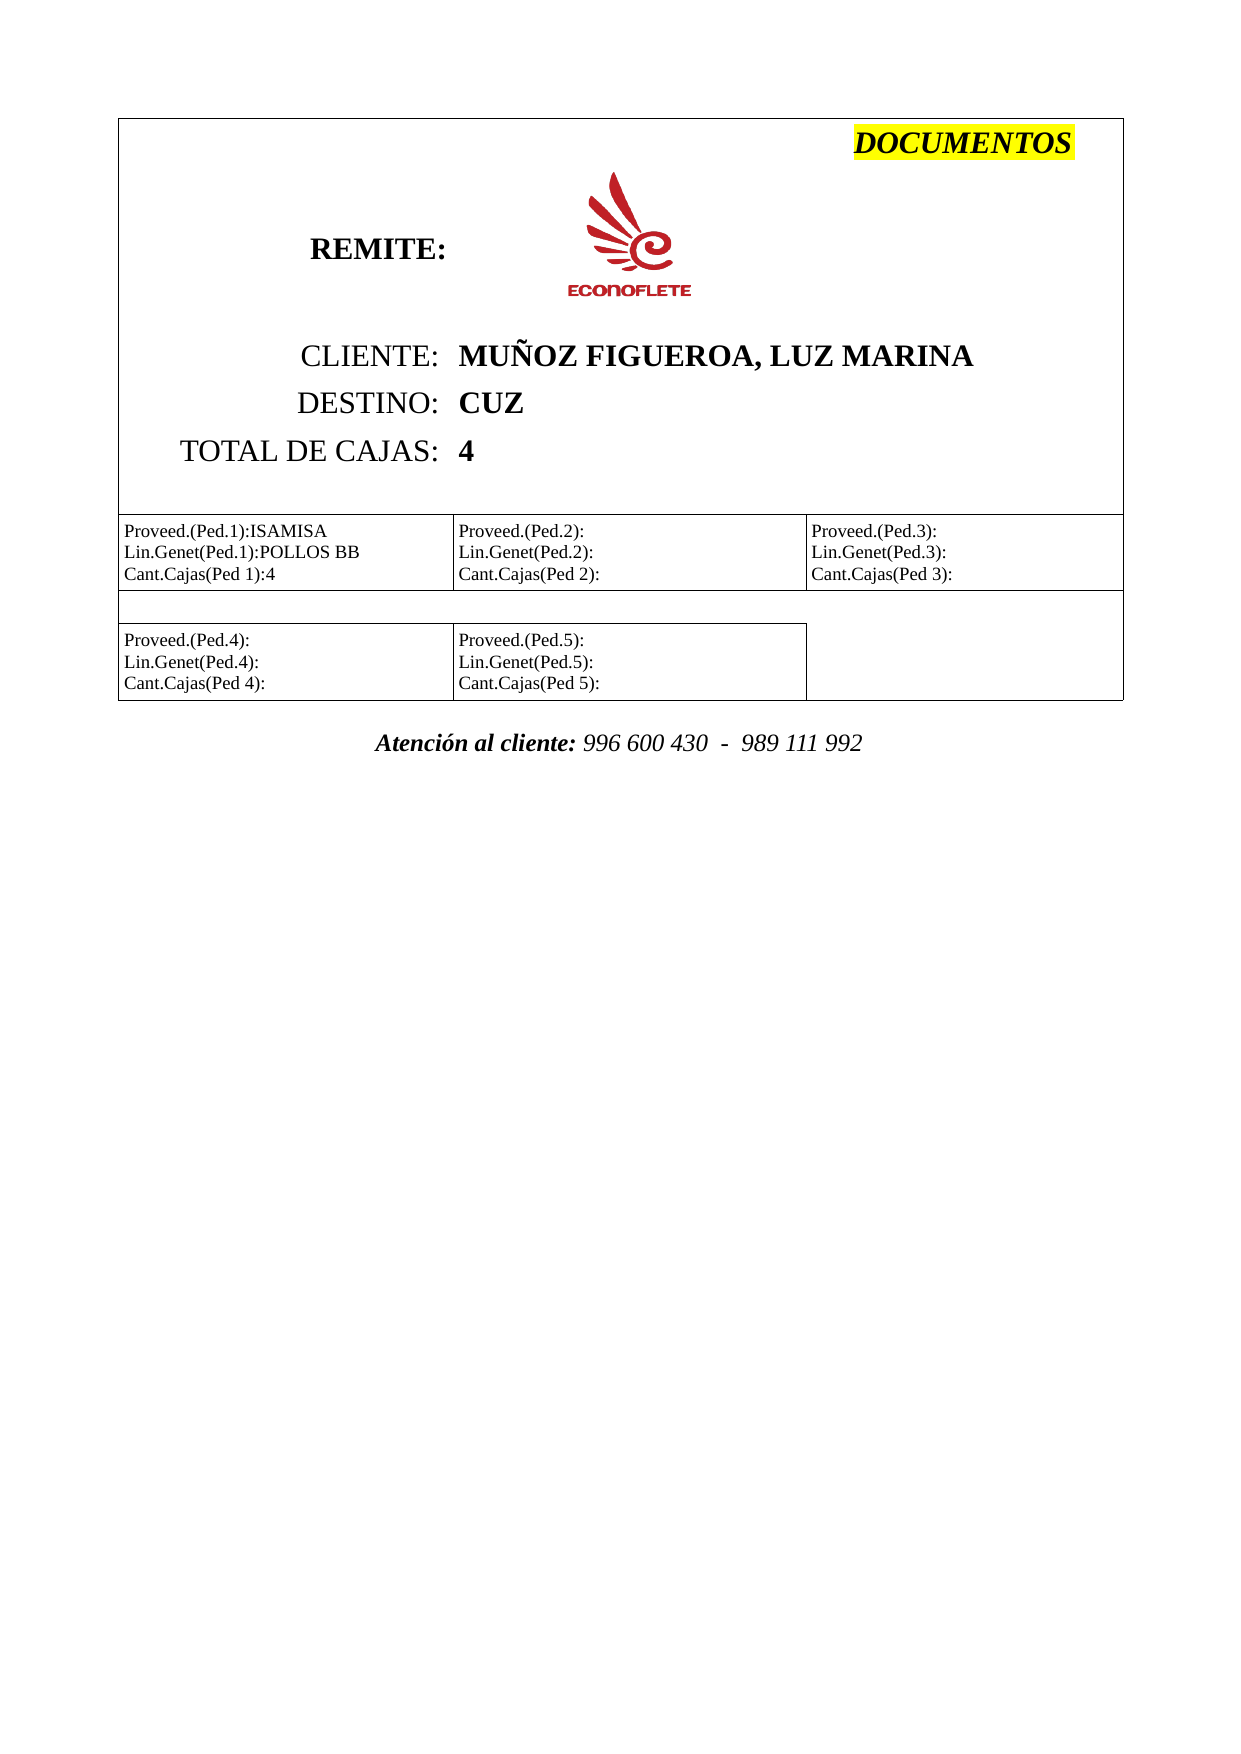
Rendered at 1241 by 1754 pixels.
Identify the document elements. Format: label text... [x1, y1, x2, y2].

table_cell Proveed.(Ped.4): Lin.Genet(Ped.4): Cant.Cajas(Ped 4): [119, 624, 453, 699]
text Atención al cliente: 996 600 430 - 989 111 992 [118, 728, 1122, 757]
table_cell Proveed.(Ped.5): Lin.Genet(Ped.5): Cant.Cajas(Ped 5): [454, 624, 806, 699]
table_cell [453, 474, 806, 514]
table_cell MUÑOZ FIGUEROA, LUZ MARINA [453, 332, 1123, 379]
table_cell [806, 379, 1123, 426]
table_cell [453, 591, 806, 623]
table_cell [806, 166, 1123, 332]
table_cell REMITE: [119, 166, 453, 332]
picture [552, 171, 707, 297]
table_cell Proveed.(Ped.1):ISAMISA Lin.Genet(Ped.1):POLLOS BB Cant.Cajas(Ped 1):4 [119, 515, 453, 590]
table_cell [119, 591, 453, 623]
table_cell CUZ [453, 379, 806, 426]
table_cell [453, 166, 806, 332]
table_cell DESTINO: [119, 379, 453, 426]
table_cell CLIENTE: [119, 332, 453, 379]
table_cell [807, 623, 1123, 699]
table_cell Proveed.(Ped.2): Lin.Genet(Ped.2): Cant.Cajas(Ped 2): [454, 515, 806, 590]
table_cell TOTAL DE CAJAS: [119, 426, 453, 474]
table_cell 4 [453, 426, 1123, 474]
table_cell [806, 591, 1123, 623]
table_header [453, 119, 806, 166]
table_cell Proveed.(Ped.3): Lin.Genet(Ped.3): Cant.Cajas(Ped 3): [807, 515, 1123, 590]
table_cell [806, 474, 1123, 514]
table_header [119, 119, 453, 166]
table_cell [119, 474, 453, 514]
table_header DOCUMENTOS [806, 119, 1123, 166]
